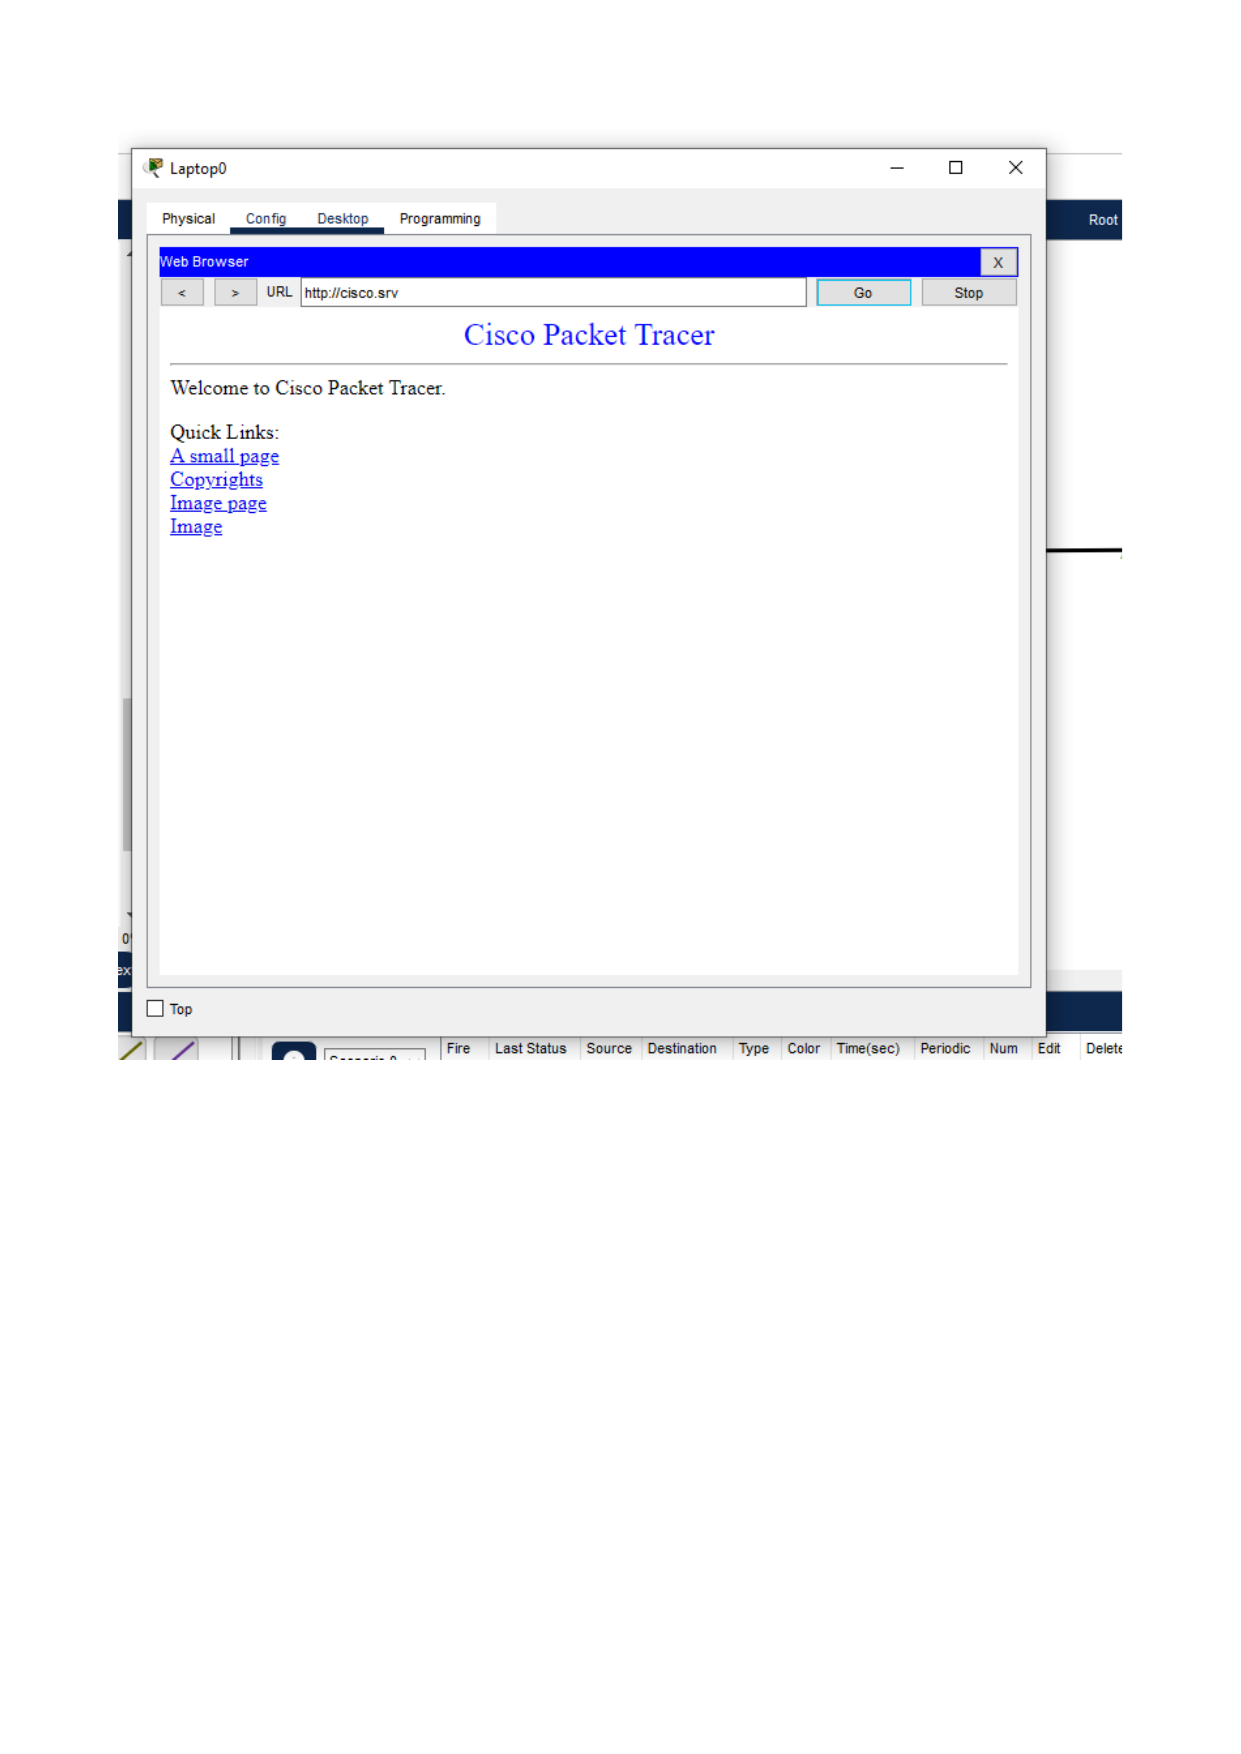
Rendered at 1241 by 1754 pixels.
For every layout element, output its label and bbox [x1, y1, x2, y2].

picture [118, 118, 1123, 1060]
